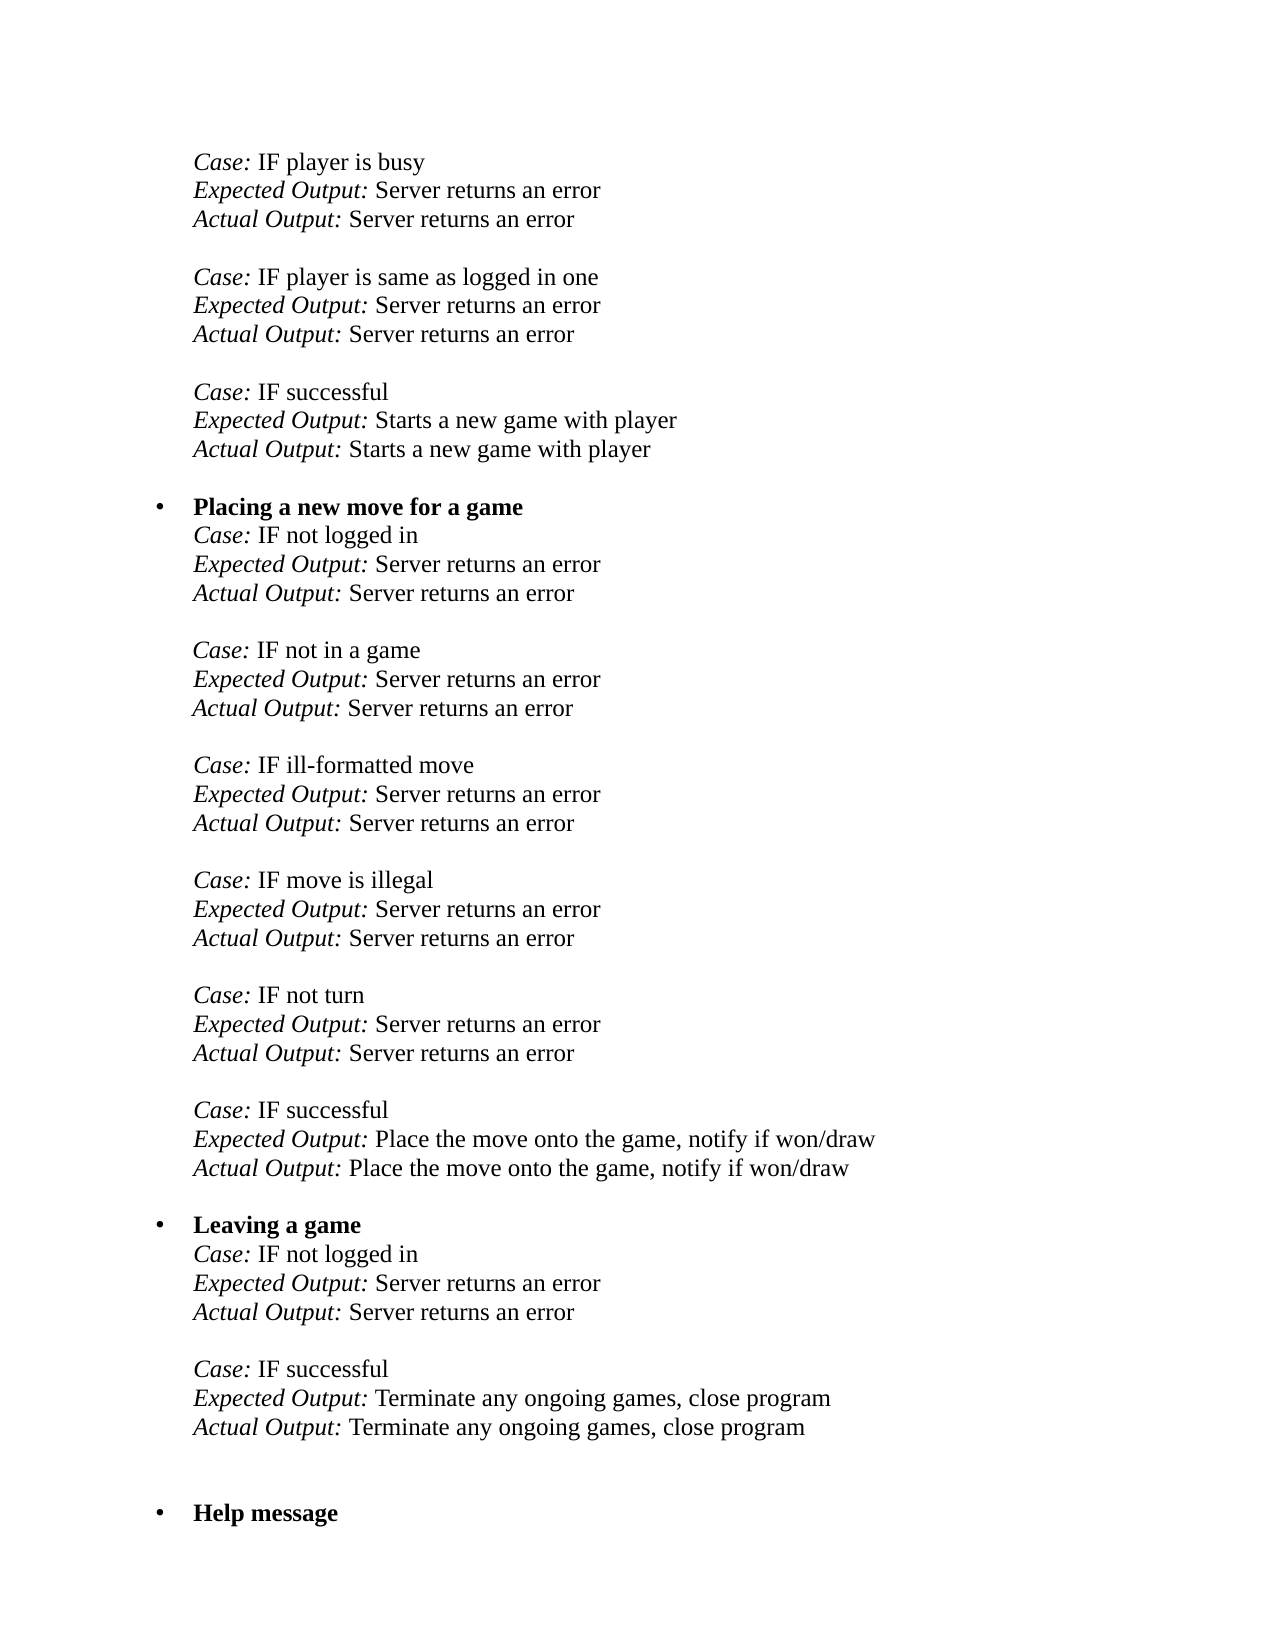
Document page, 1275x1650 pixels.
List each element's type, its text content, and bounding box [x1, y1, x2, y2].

list Leaving a game [156, 1211, 1157, 1239]
list Actual Output: Server returns an error [156, 808, 1157, 837]
list Case: IF successful [156, 1354, 1157, 1383]
list Actual Output: Server returns an error [156, 578, 1157, 607]
list Actual Output: Place the move onto the game, notify if won/draw [156, 1153, 1157, 1182]
text Case: IF not in a game [118, 636, 1157, 664]
list Expected Output: Server returns an error [156, 664, 1157, 693]
list Help message [156, 1498, 1157, 1527]
list Case: IF player is same as logged in one [156, 262, 1157, 291]
list Expected Output: Server returns an error [156, 779, 1157, 808]
list Expected Output: Place the move onto the game, notify if won/draw [156, 1124, 1157, 1153]
list Case: IF move is illegal [156, 866, 1157, 894]
list Expected Output: Starts a new game with player [156, 406, 1157, 434]
list Case: IF successful [156, 377, 1157, 406]
list Case: IF player is busy [156, 147, 1157, 176]
list Actual Output: Server returns an error [156, 204, 1157, 233]
list Expected Output: Server returns an error [156, 1009, 1157, 1038]
list Case: IF not turn [156, 981, 1157, 1009]
list Case: IF successful [156, 1096, 1157, 1124]
list Case: IF ill-formatted move [156, 751, 1157, 779]
list Expected Output: Server returns an error [156, 549, 1157, 578]
list Actual Output: Starts a new game with player [156, 434, 1157, 463]
list Actual Output: Terminate any ongoing games, close program [156, 1412, 1157, 1441]
list Expected Output: Server returns an error [156, 1268, 1157, 1297]
list Actual Output: Server returns an error [156, 319, 1157, 348]
list Case: IF not logged in [156, 521, 1157, 549]
list Expected Output: Server returns an error [156, 291, 1157, 319]
list Expected Output: Terminate any ongoing games, close program [156, 1383, 1157, 1412]
list Placing a new move for a game [156, 492, 1157, 521]
list Actual Output: Server returns an error [156, 1297, 1157, 1326]
list Expected Output: Server returns an error [156, 176, 1157, 204]
list Case: IF not logged in [156, 1239, 1157, 1268]
list Expected Output: Server returns an error [156, 894, 1157, 923]
text Actual Output: Server returns an error [118, 693, 1157, 722]
list Actual Output: Server returns an error [156, 923, 1157, 952]
list Actual Output: Server returns an error [156, 1038, 1157, 1067]
